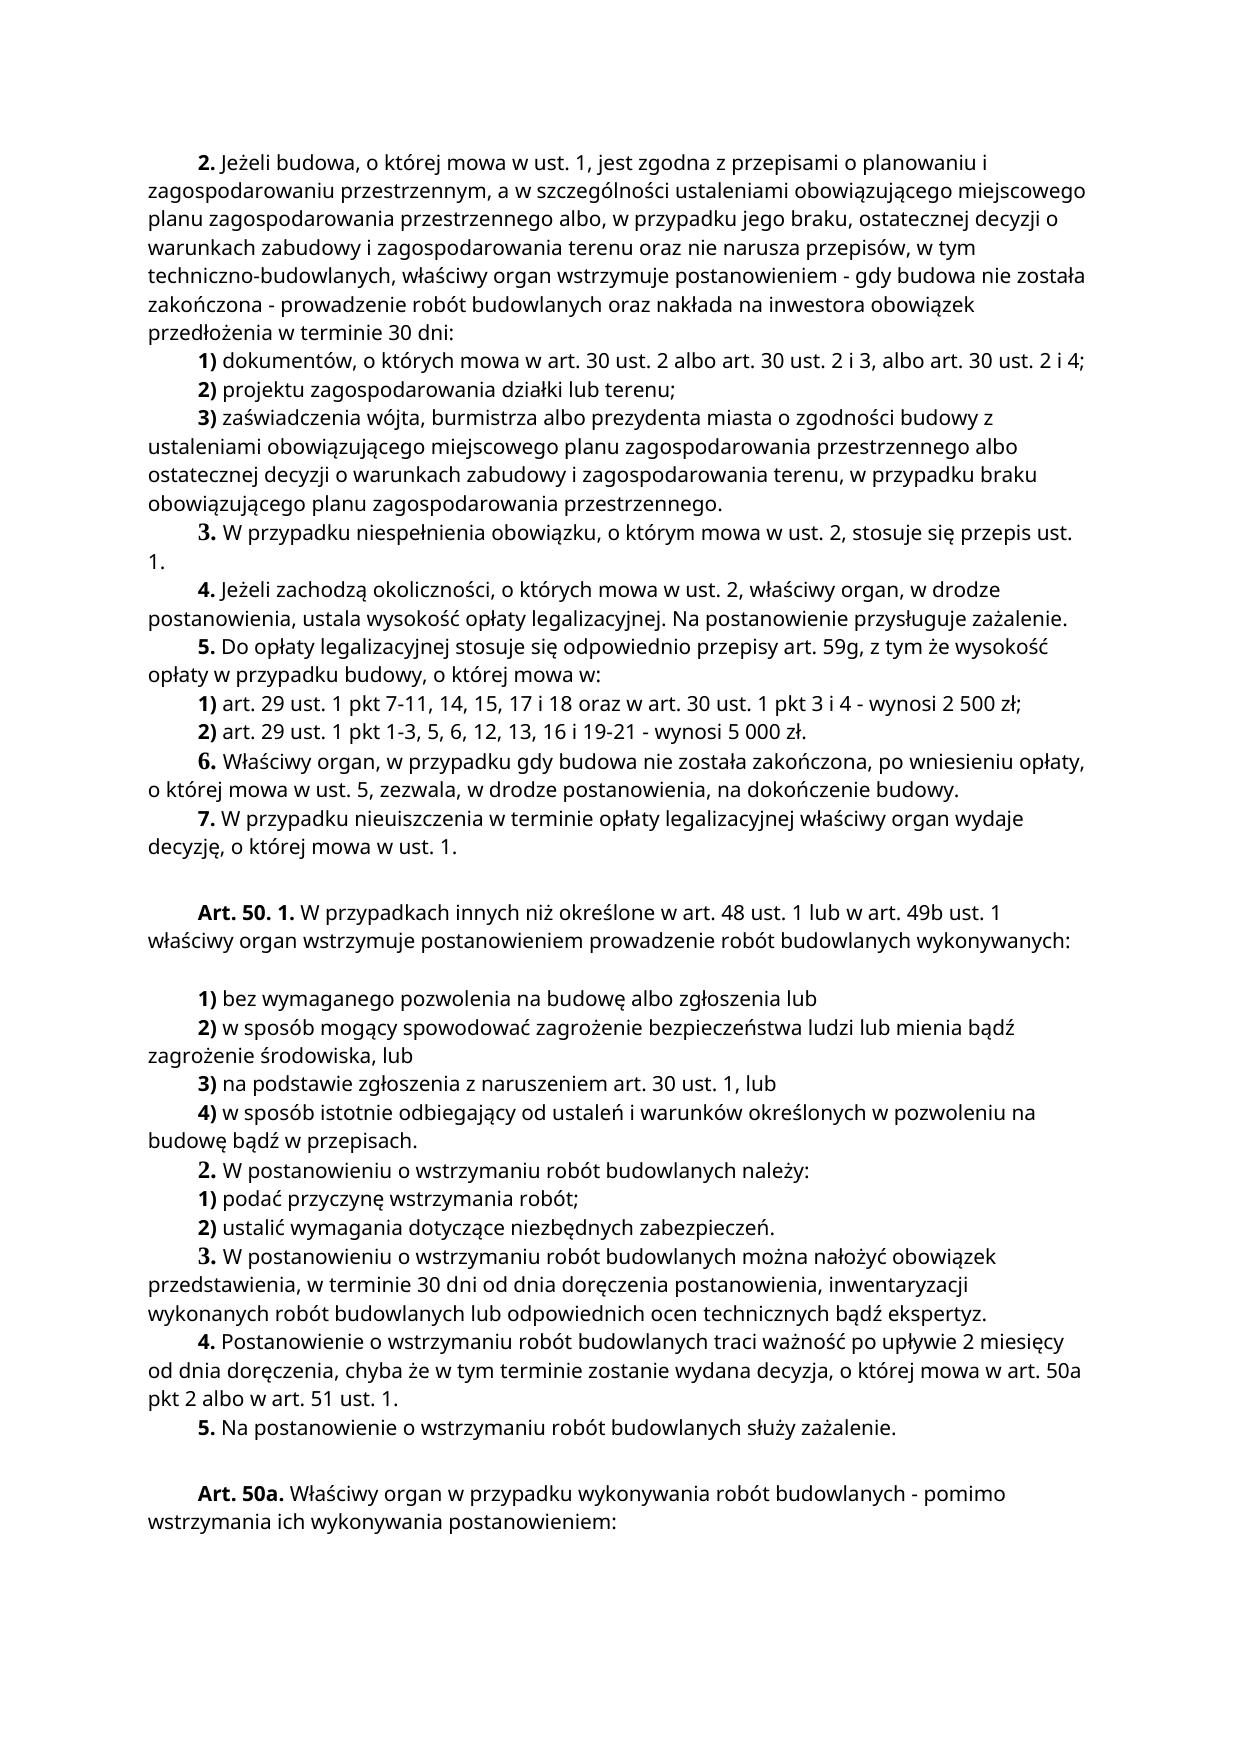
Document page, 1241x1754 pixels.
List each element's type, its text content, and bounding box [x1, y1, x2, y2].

text 4) w sposób istotnie odbiegający od ustaleń i warunków określonych w pozwoleniu na budowę bądź w przepisach. [148, 1098, 1093, 1155]
text 2) art. 29 ust. 1 pkt 1-3, 5, 6, 12, 13, 16 i 19-21 - wynosi 5 000 zł. [148, 717, 1093, 746]
text 1) art. 29 ust. 1 pkt 7-11, 14, 15, 17 i 18 oraz w art. 30 ust. 1 pkt 3 i 4 - wynosi 2 500 zł; [148, 689, 1093, 717]
text 2. W postanowieniu o wstrzymaniu robót budowlanych należy: [148, 1155, 1093, 1184]
text Art. 50a. Właściwy organ w przypadku wykonywania robót budowlanych - pomimo wstrzymania ich wykonywania postanowieniem: [148, 1479, 1093, 1536]
text 2) w sposób mogący spowodować zagrożenie bezpieczeństwa ludzi lub mienia bądź zagrożenie środowiska, lub [148, 1013, 1093, 1069]
text 2) ustalić wymagania dotyczące niezbędnych zabezpieczeń. [148, 1213, 1093, 1241]
text 5. Na postanowienie o wstrzymaniu robót budowlanych służy zażalenie. [148, 1413, 1093, 1441]
text 7. W przypadku nieuiszczenia w terminie opłaty legalizacyjnej właściwy organ wydaje decyzję, o której mowa w ust. 1. [148, 804, 1093, 861]
text 5. Do opłaty legalizacyjnej stosuje się odpowiednio przepisy art. 59g, z tym że wysokość opłaty w przypadku budowy, o której mowa w: [148, 632, 1093, 689]
text 4. Postanowienie o wstrzymaniu robót budowlanych traci ważność po upływie 2 miesięcy od dnia doręczenia, chyba że w tym terminie zostanie wydana decyzja, o której mowa w art. 50a pkt 2 albo w art. 51 ust. 1. [148, 1327, 1093, 1413]
text 3) na podstawie zgłoszenia z naruszeniem art. 30 ust. 1, lub [148, 1069, 1093, 1098]
text 3. W przypadku niespełnienia obowiązku, o którym mowa w ust. 2, stosuje się przepis ust. 1. [148, 517, 1093, 575]
text 1) dokumentów, o których mowa w art. 30 ust. 2 albo art. 30 ust. 2 i 3, albo art. 30 ust. 2 i 4; [148, 347, 1093, 375]
text 6. Właściwy organ, w przypadku gdy budowa nie została zakończona, po wniesieniu opłaty, o której mowa w ust. 5, zezwala, w drodze postanowienia, na dokończenie budowy. [148, 746, 1093, 804]
text 3) zaświadczenia wójta, burmistrza albo prezydenta miasta o zgodności budowy z ustaleniami obowiązującego miejscowego planu zagospodarowania przestrzennego albo ostatecznej decyzji o warunkach zabudowy i zagospodarowania terenu, w przypadku braku obowiązującego planu zagospodarowania przestrzennego. [148, 403, 1093, 517]
text 1) bez wymaganego pozwolenia na budowę albo zgłoszenia lub [148, 984, 1093, 1013]
text Art. 50. 1. W przypadkach innych niż określone w art. 48 ust. 1 lub w art. 49b ust. 1 właściwy organ wstrzymuje postanowieniem prowadzenie robót budowlanych wykonywanych: [148, 898, 1093, 955]
text 2. Jeżeli budowa, o której mowa w ust. 1, jest zgodna z przepisami o planowaniu i zagospodarowaniu przestrzennym, a w szczególności ustaleniami obowiązującego miejscowego planu zagospodarowania przestrzennego albo, w przypadku jego braku, ostatecznej decyzji o warunkach zabudowy i zagospodarowania terenu oraz nie narusza przepisów, w tym techniczno-budowlanych, właściwy organ wstrzymuje postanowieniem - gdy budowa nie została zakończona - prowadzenie robót budowlanych oraz nakłada na inwestora obowiązek przedłożenia w terminie 30 dni: [148, 148, 1093, 347]
text 2) projektu zagospodarowania działki lub terenu; [148, 375, 1093, 403]
text 3. W postanowieniu o wstrzymaniu robót budowlanych można nałożyć obowiązek przedstawienia, w terminie 30 dni od dnia doręczenia postanowienia, inwentaryzacji wykonanych robót budowlanych lub odpowiednich ocen technicznych bądź ekspertyz. [148, 1241, 1093, 1327]
text 1) podać przyczynę wstrzymania robót; [148, 1184, 1093, 1213]
text 4. Jeżeli zachodzą okoliczności, o których mowa w ust. 2, właściwy organ, w drodze postanowienia, ustala wysokość opłaty legalizacyjnej. Na postanowienie przysługuje zażalenie. [148, 575, 1093, 632]
